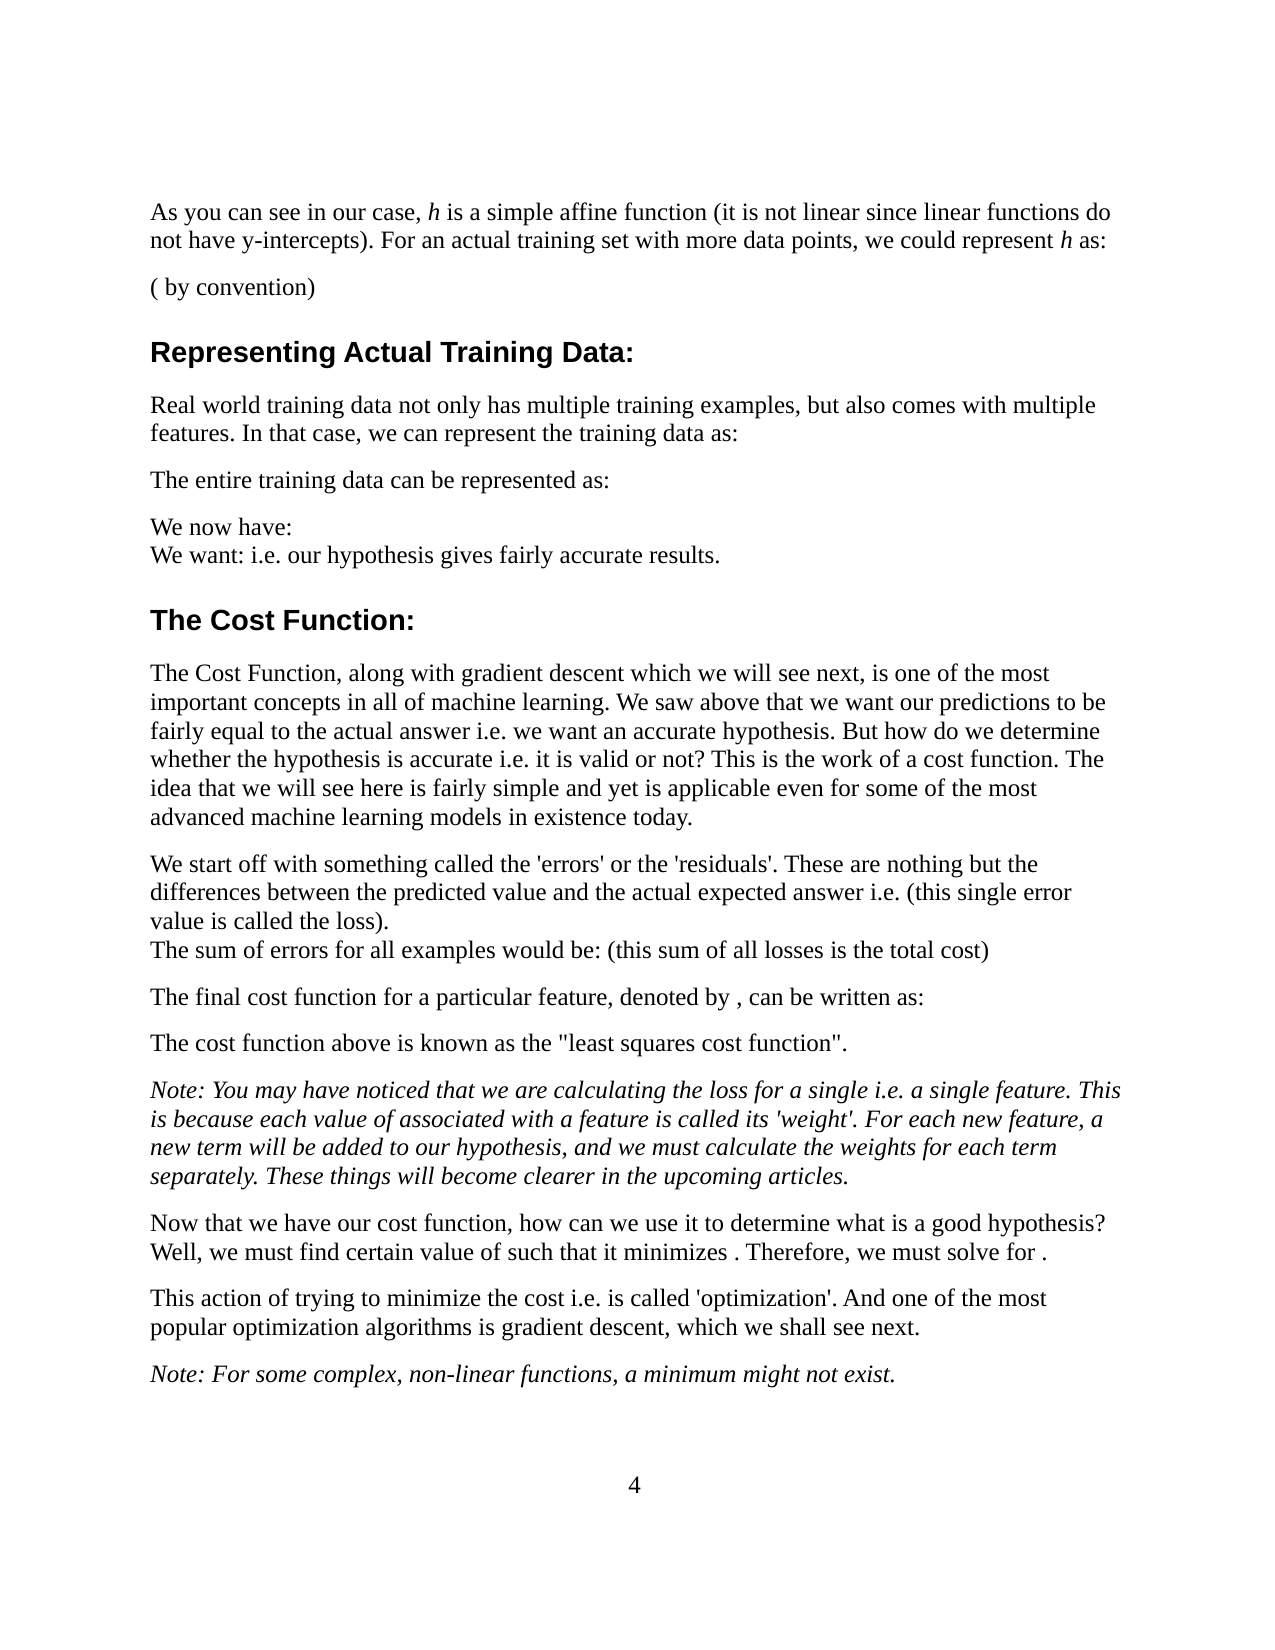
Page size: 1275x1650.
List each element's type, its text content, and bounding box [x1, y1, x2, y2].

text Note: For some complex, non-linear functions, a minimum might not exist. [150, 1359, 1125, 1387]
text We start off with something called the 'errors' or the 'residuals'. These are nothing but the differences between the predicted value and the actual expected answer i.e. (this single error value is called the loss). The sum of errors for all examples would be: (this sum of all losses is the total cost) [150, 849, 1125, 964]
text The cost function above is known as the "least squares cost function". [150, 1028, 1125, 1057]
text Note: You may have noticed that we are calculating the loss for a single i.e. a single feature. This is because each value of associated with a feature is called its 'weight'. For each new feature, a new term will be added to our hypothesis, and we must calculate the weights for each term separately. These things will become clearer in the upcoming articles. [150, 1075, 1125, 1190]
subtitle Representing Actual Training Data: [150, 335, 1125, 368]
text The final cost function for a particular feature, denoted by , can be written as: [150, 982, 1125, 1010]
text This action of trying to minimize the cost i.e. is called 'optimization'. And one of the most popular optimization algorithms is gradient descent, which we shall see next. [150, 1283, 1125, 1341]
subtitle The Cost Function: [150, 603, 1125, 637]
text Now that we have our cost function, how can we use it to determine what is a good hypothesis? Well, we must find certain value of such that it minimizes . Therefore, we must solve for . [150, 1208, 1125, 1265]
text Real world training data not only has multiple training examples, but also comes with multiple features. In that case, we can represent the training data as: [150, 390, 1125, 447]
text We now have: We want: i.e. our hypothesis gives fairly accurate results. [150, 512, 1125, 569]
text The entire training data can be represented as: [150, 465, 1125, 494]
text As you can see in our case, h is a simple affine function (it is not linear since linear functions do not have y-intercepts). For an actual training set with more data points, we could represent h as: [150, 197, 1125, 254]
text The Cost Function, along with gradient descent which we will see next, is one of the most important concepts in all of machine learning. We saw above that we want our predictions to be fairly equal to the actual answer i.e. we want an accurate hypothesis. But how do we determine whether the hypothesis is accurate i.e. it is valid or not? This is the work of a cost function. The idea that we will see here is fairly simple and yet is applicable even for some of the most advanced machine learning models in existence today. [150, 658, 1125, 831]
text ( by convention) [150, 272, 1125, 301]
